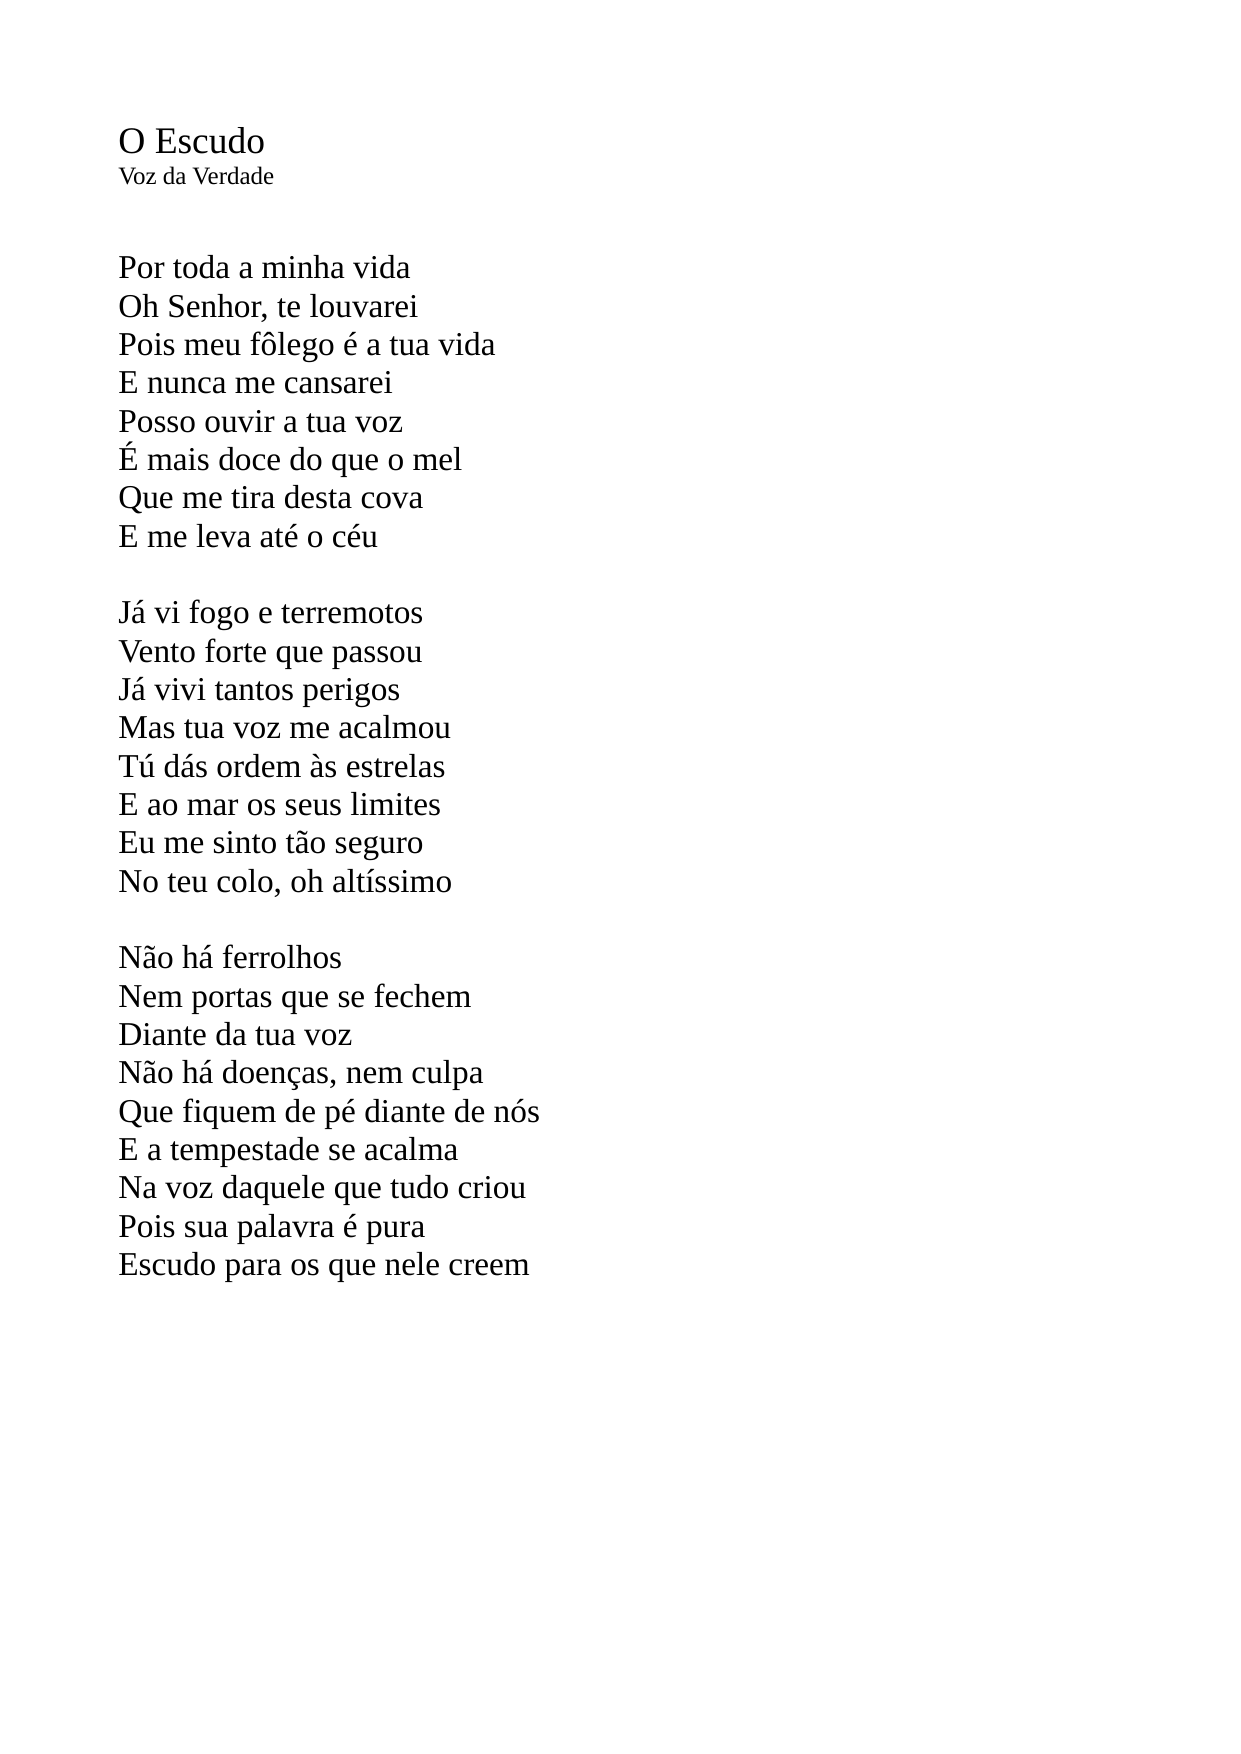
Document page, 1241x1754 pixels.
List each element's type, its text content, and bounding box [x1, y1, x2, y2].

text Já vivi tantos perigos [118, 669, 1122, 707]
text Vento forte que passou [118, 631, 1122, 669]
text Escudo para os que nele creem [118, 1244, 1122, 1282]
text Não há doenças, nem culpa [118, 1052, 1122, 1091]
text O Escudo [118, 118, 1122, 161]
text E ao mar os seus limites [118, 784, 1122, 822]
text Eu me sinto tão seguro [118, 822, 1122, 861]
text Pois sua palavra é pura [118, 1206, 1122, 1244]
text É mais doce do que o mel [118, 439, 1122, 477]
text Mas tua voz me acalmou [118, 707, 1122, 746]
text E nunca me cansarei [118, 362, 1122, 401]
text Que fiquem de pé diante de nós [118, 1091, 1122, 1129]
text E a tempestade se acalma [118, 1129, 1122, 1167]
text Já vi fogo e terremotos [118, 592, 1122, 631]
text Pois meu fôlego é a tua vida [118, 324, 1122, 362]
text Não há ferrolhos [118, 937, 1122, 976]
text Oh Senhor, te louvarei [118, 286, 1122, 324]
text Na voz daquele que tudo criou [118, 1167, 1122, 1206]
text Posso ouvir a tua voz [118, 401, 1122, 439]
text Voz da Verdade [118, 161, 1122, 190]
text Que me tira desta cova [118, 477, 1122, 516]
text No teu colo, oh altíssimo [118, 861, 1122, 899]
text Diante da tua voz [118, 1014, 1122, 1052]
text Nem portas que se fechem [118, 976, 1122, 1014]
text E me leva até o céu [118, 516, 1122, 554]
text Tú dás ordem às estrelas [118, 746, 1122, 784]
text Por toda a minha vida [118, 247, 1122, 286]
